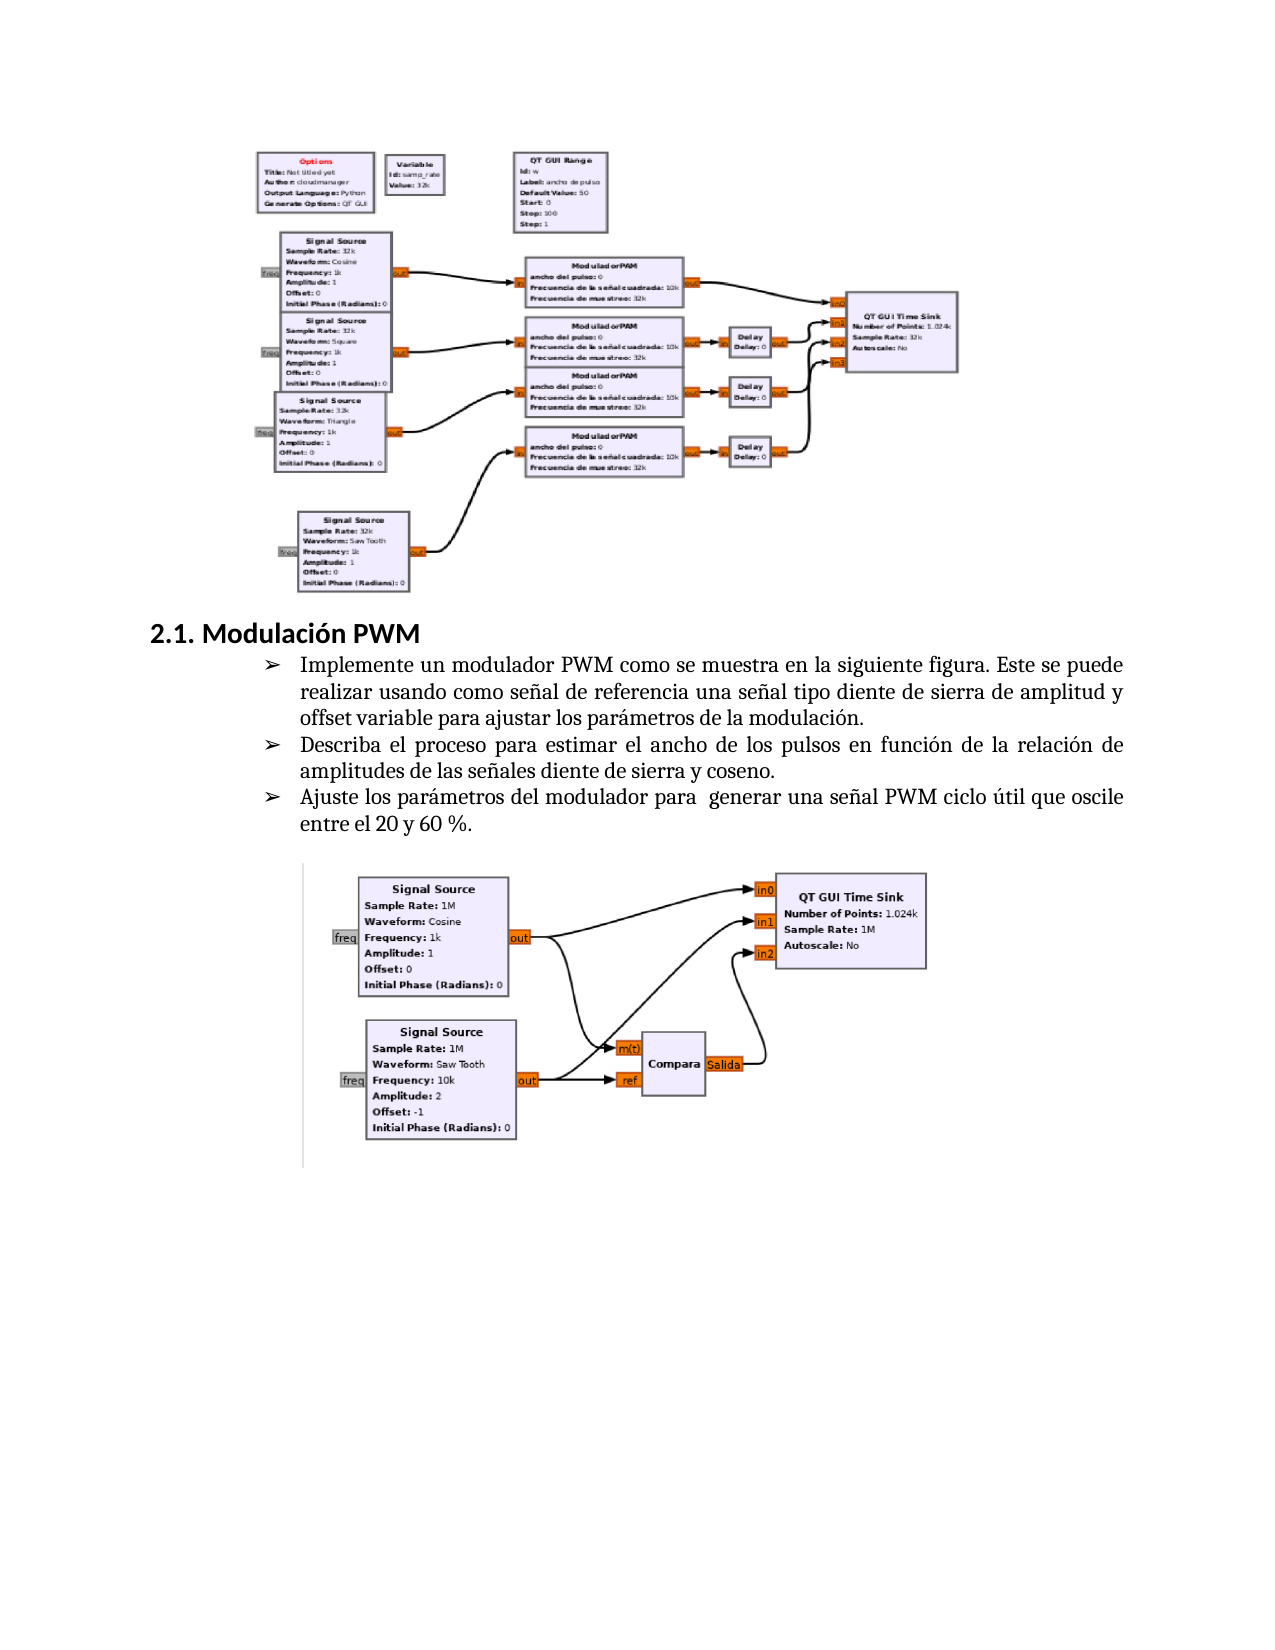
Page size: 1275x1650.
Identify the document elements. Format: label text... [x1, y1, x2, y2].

text 2.1. Modulación PWM [150, 615, 1125, 651]
picture [302, 863, 973, 1168]
list Describa el proceso para estimar el ancho de los pulsos en función de la relación de amplitudes de las señales diente de sierra y coseno. [262, 731, 1125, 784]
list Implemente un modulador PWM como se muestra en la siguiente figura. Este se puede realizar usando como señal de referencia una señal tipo diente de sierra de amplitud y offset variable para ajustar los parámetros de la modulación. [262, 652, 1125, 731]
picture [253, 150, 1022, 603]
list Ajuste los parámetros del modulador para generar una señal PWM ciclo útil que oscile entre el 20 y 60 %. [262, 784, 1125, 837]
